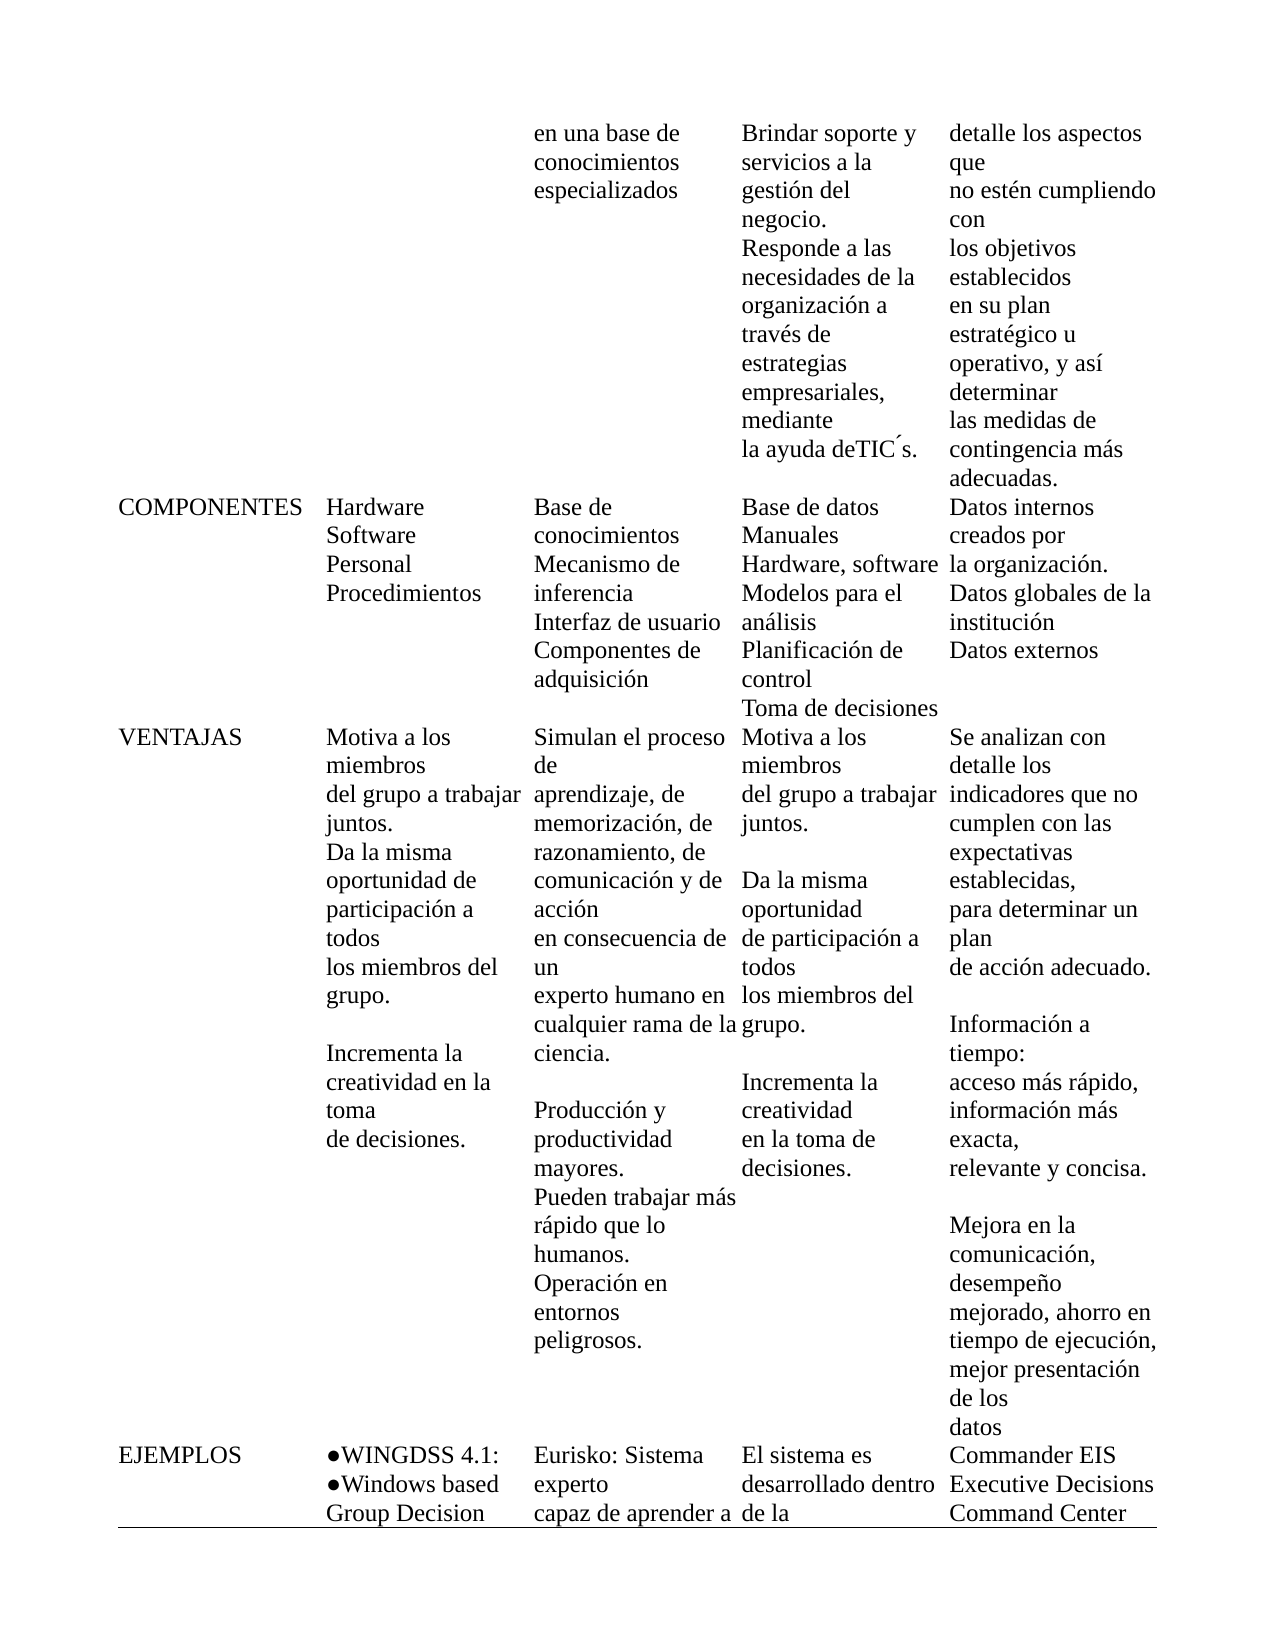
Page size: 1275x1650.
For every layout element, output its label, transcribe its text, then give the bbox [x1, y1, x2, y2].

table_cell VENTAJAS [118, 722, 326, 1441]
table_cell [118, 118, 326, 492]
table_cell Base de datos Manuales Hardware, software Modelos para el análisis Planificación de control Toma de decisiones [741, 492, 949, 722]
table_cell Simulan el proceso de aprendizaje, de memorización, de razonamiento, de comunicación y de acción en consecuencia de un experto humano en cualquier rama de la ciencia. Producción y productividad mayores. Pueden trabajar más rápido que lo humanos. Operación en entornos peligrosos. [534, 722, 741, 1441]
table_cell Eurisko: Sistema experto capaz de aprender a [534, 1441, 741, 1527]
table_cell [326, 118, 533, 492]
table_cell en una base de conocimientos especializados [534, 118, 741, 492]
table_cell Datos internos creados por la organización. Datos globales de la institución Datos externos [949, 492, 1157, 722]
table_cell COMPONENTES [118, 492, 326, 722]
table_cell Motiva a los miembros del grupo a trabajar juntos. Da la misma oportunidad de participación a todos los miembros del grupo. Incrementa la creatividad en la toma de decisiones. [741, 722, 949, 1441]
table_cell ●WINGDSS 4.1: ●Windows based Group Decision [326, 1441, 533, 1527]
table_cell Commander EIS Executive Decisions Command Center [949, 1441, 1157, 1527]
table_cell Brindar soporte y servicios a la gestión del negocio. Responde a las necesidades de la organización a través de estrategias empresariales, mediante la ayuda deTIC ́s. [741, 118, 949, 492]
table_cell detalle los aspectos que no estén cumpliendo con los objetivos establecidos en su plan estratégico u operativo, y así determinar las medidas de contingencia más adecuadas. [949, 118, 1157, 492]
table_cell Se analizan con detalle los indicadores que no cumplen con las expectativas establecidas, para determinar un plan de acción adecuado. Información a tiempo: acceso más rápido, información más exacta, relevante y concisa. Mejora en la comunicación, desempeño mejorado, ahorro en tiempo de ejecución, mejor presentación de los datos [949, 722, 1157, 1441]
table_cell Base de conocimientos Mecanismo de inferencia Interfaz de usuario Componentes de adquisición [534, 492, 741, 722]
table_cell Motiva a los miembros del grupo a trabajar juntos. Da la misma oportunidad de participación a todos los miembros del grupo. Incrementa la creatividad en la toma de decisiones. [326, 722, 533, 1441]
table_cell EJEMPLOS [118, 1441, 326, 1527]
table_cell El sistema es desarrollado dentro de la [741, 1441, 949, 1527]
table_cell Hardware Software Personal Procedimientos [326, 492, 533, 722]
